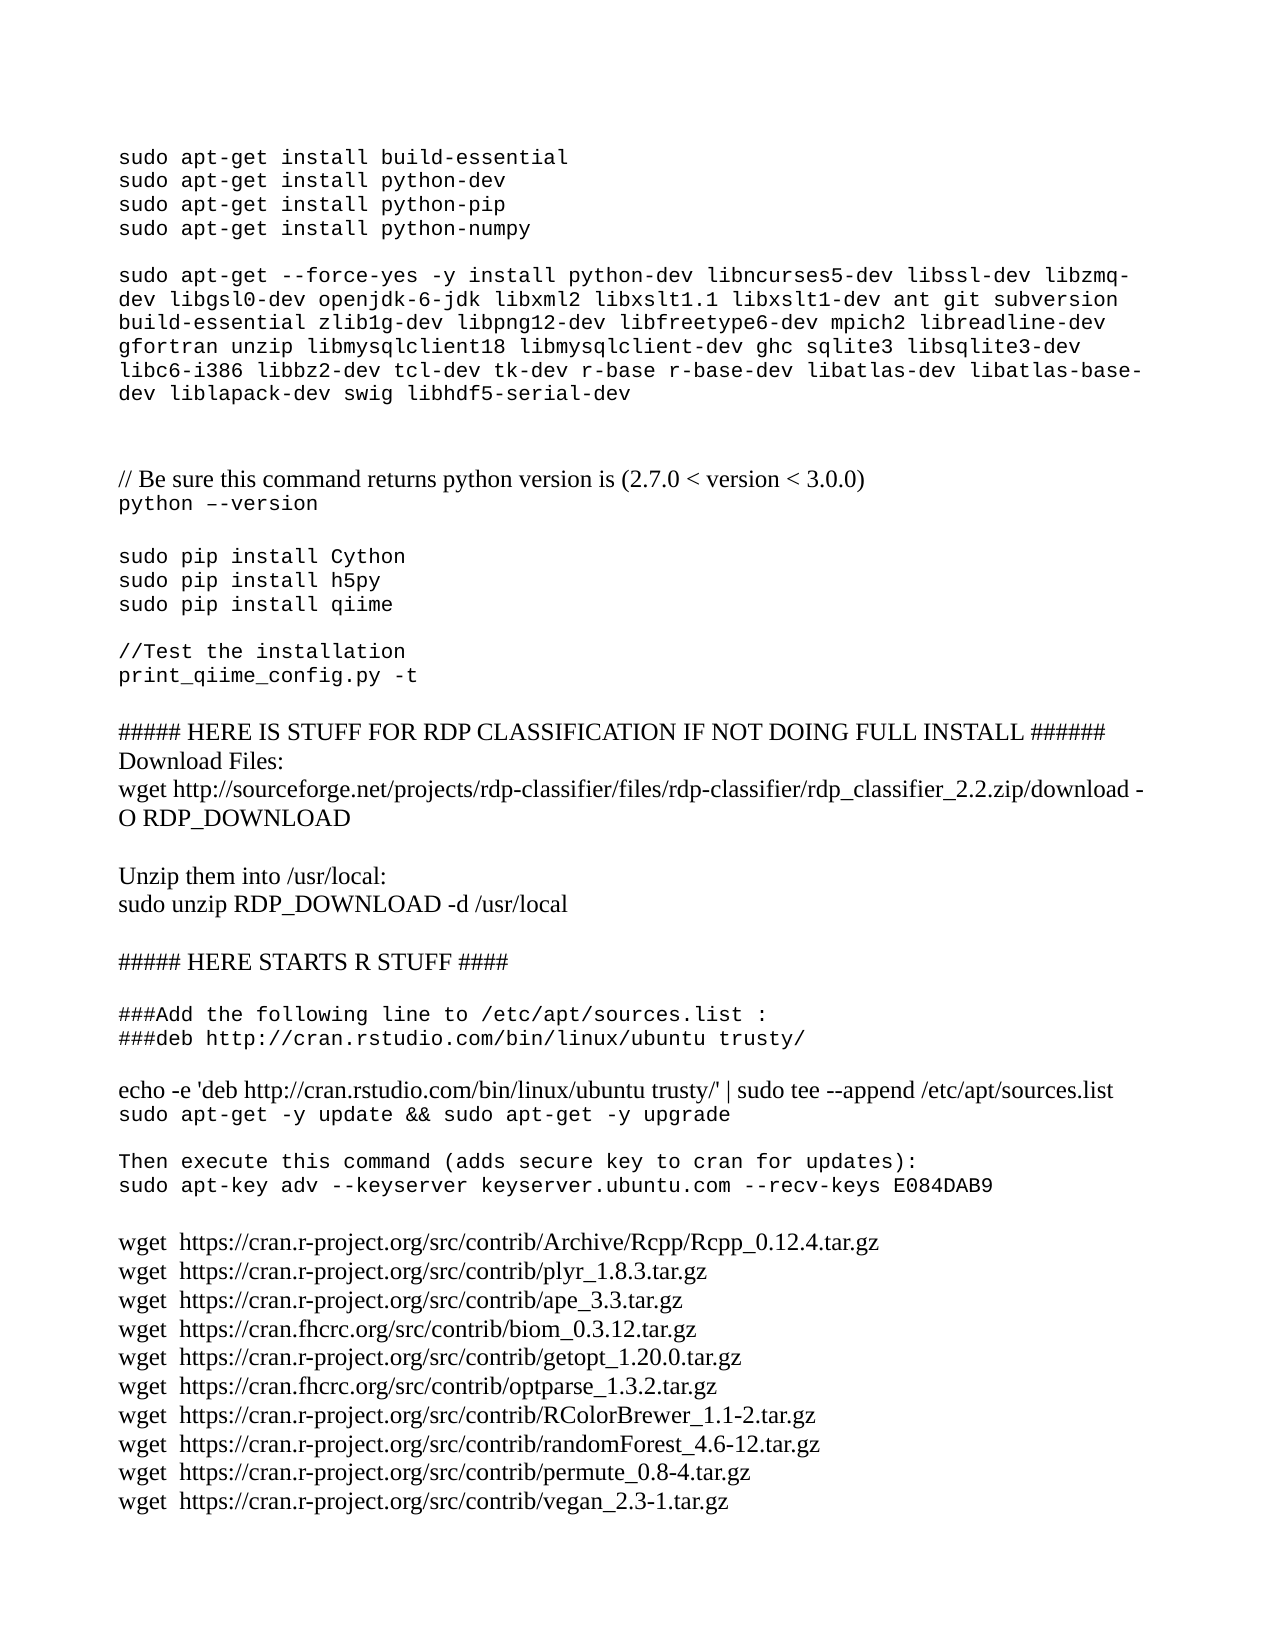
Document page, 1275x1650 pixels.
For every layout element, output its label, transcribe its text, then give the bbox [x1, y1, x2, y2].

text print_qiime_config.py -t [118, 664, 1157, 688]
text sudo pip install qiime [118, 594, 1157, 617]
text sudo apt-get -y update && sudo apt-get -y upgrade [118, 1104, 1157, 1128]
text sudo apt-get --force-yes -y install python-dev libncurses5-dev libssl-dev libzmq-dev libgsl0-dev openjdk-6-jdk libxml2 libxslt1.1 libxslt1-dev ant git subversion build-essential zlib1g-dev libpng12-dev libfreetype6-dev mpich2 libreadline-dev gfortran unzip libmysqlclient18 libmysqlclient-dev ghc sqlite3 libsqlite3-dev libc6-i386 libbz2-dev tcl-dev tk-dev r-base r-base-dev libatlas-dev libatlas-base-dev liblapack-dev swig libhdf5-serial-dev [118, 265, 1157, 407]
text // Be sure this command returns python version is (2.7.0 < version < 3.0.0) [118, 464, 1157, 493]
text wget https://cran.r-project.org/src/contrib/plyr_1.8.3.tar.gz [118, 1256, 1157, 1285]
text ##### HERE IS STUFF FOR RDP CLASSIFICATION IF NOT DOING FULL INSTALL ###### [118, 717, 1157, 746]
text sudo apt-get install python-pip [118, 194, 1157, 218]
text wget https://cran.r-project.org/src/contrib/getopt_1.20.0.tar.gz [118, 1342, 1157, 1371]
text ###deb http://cran.rstudio.com/bin/linux/ubuntu trusty/ [118, 1028, 1157, 1052]
text ##### HERE STARTS R STUFF #### [118, 947, 1157, 976]
text //Test the installation [118, 641, 1157, 664]
text Then execute this command (adds secure key to cran for updates): [118, 1151, 1157, 1175]
text wget https://cran.r-project.org/src/contrib/Archive/Rcpp/Rcpp_0.12.4.tar.gz [118, 1227, 1157, 1256]
text sudo pip install Cython [118, 546, 1157, 570]
text wget https://cran.r-project.org/src/contrib/RColorBrewer_1.1-2.tar.gz [118, 1400, 1157, 1429]
text sudo apt-get install build-essential [118, 147, 1157, 171]
text sudo pip install h5py [118, 570, 1157, 594]
text Download Files: [118, 746, 1157, 774]
text sudo apt-get install python-numpy [118, 218, 1157, 241]
text sudo apt-key adv --keyserver keyserver.ubuntu.com --recv-keys E084DAB9 [118, 1175, 1157, 1199]
text wget https://cran.r-project.org/src/contrib/permute_0.8-4.tar.gz [118, 1457, 1157, 1486]
text wget https://cran.fhcrc.org/src/contrib/optparse_1.3.2.tar.gz [118, 1371, 1157, 1400]
text ###Add the following line to /etc/apt/sources.list : [118, 1004, 1157, 1028]
text wget https://cran.fhcrc.org/src/contrib/biom_0.3.12.tar.gz [118, 1314, 1157, 1342]
text wget https://cran.r-project.org/src/contrib/randomForest_4.6-12.tar.gz [118, 1429, 1157, 1457]
text python –-version [118, 493, 1157, 517]
text echo -e 'deb http://cran.rstudio.com/bin/linux/ubuntu trusty/' | sudo tee --append /etc/apt/sources.list [118, 1075, 1157, 1104]
text wget https://cran.r-project.org/src/contrib/vegan_2.3-1.tar.gz [118, 1486, 1157, 1515]
text wget https://cran.r-project.org/src/contrib/ape_3.3.tar.gz [118, 1285, 1157, 1314]
text sudo apt-get install python-dev [118, 171, 1157, 194]
text sudo unzip RDP_DOWNLOAD -d /usr/local [118, 889, 1157, 918]
text Unzip them into /usr/local: [118, 861, 1157, 889]
text wget http://sourceforge.net/projects/rdp-classifier/files/rdp-classifier/rdp_classifier_2.2.zip/download -O RDP_DOWNLOAD [118, 774, 1157, 832]
